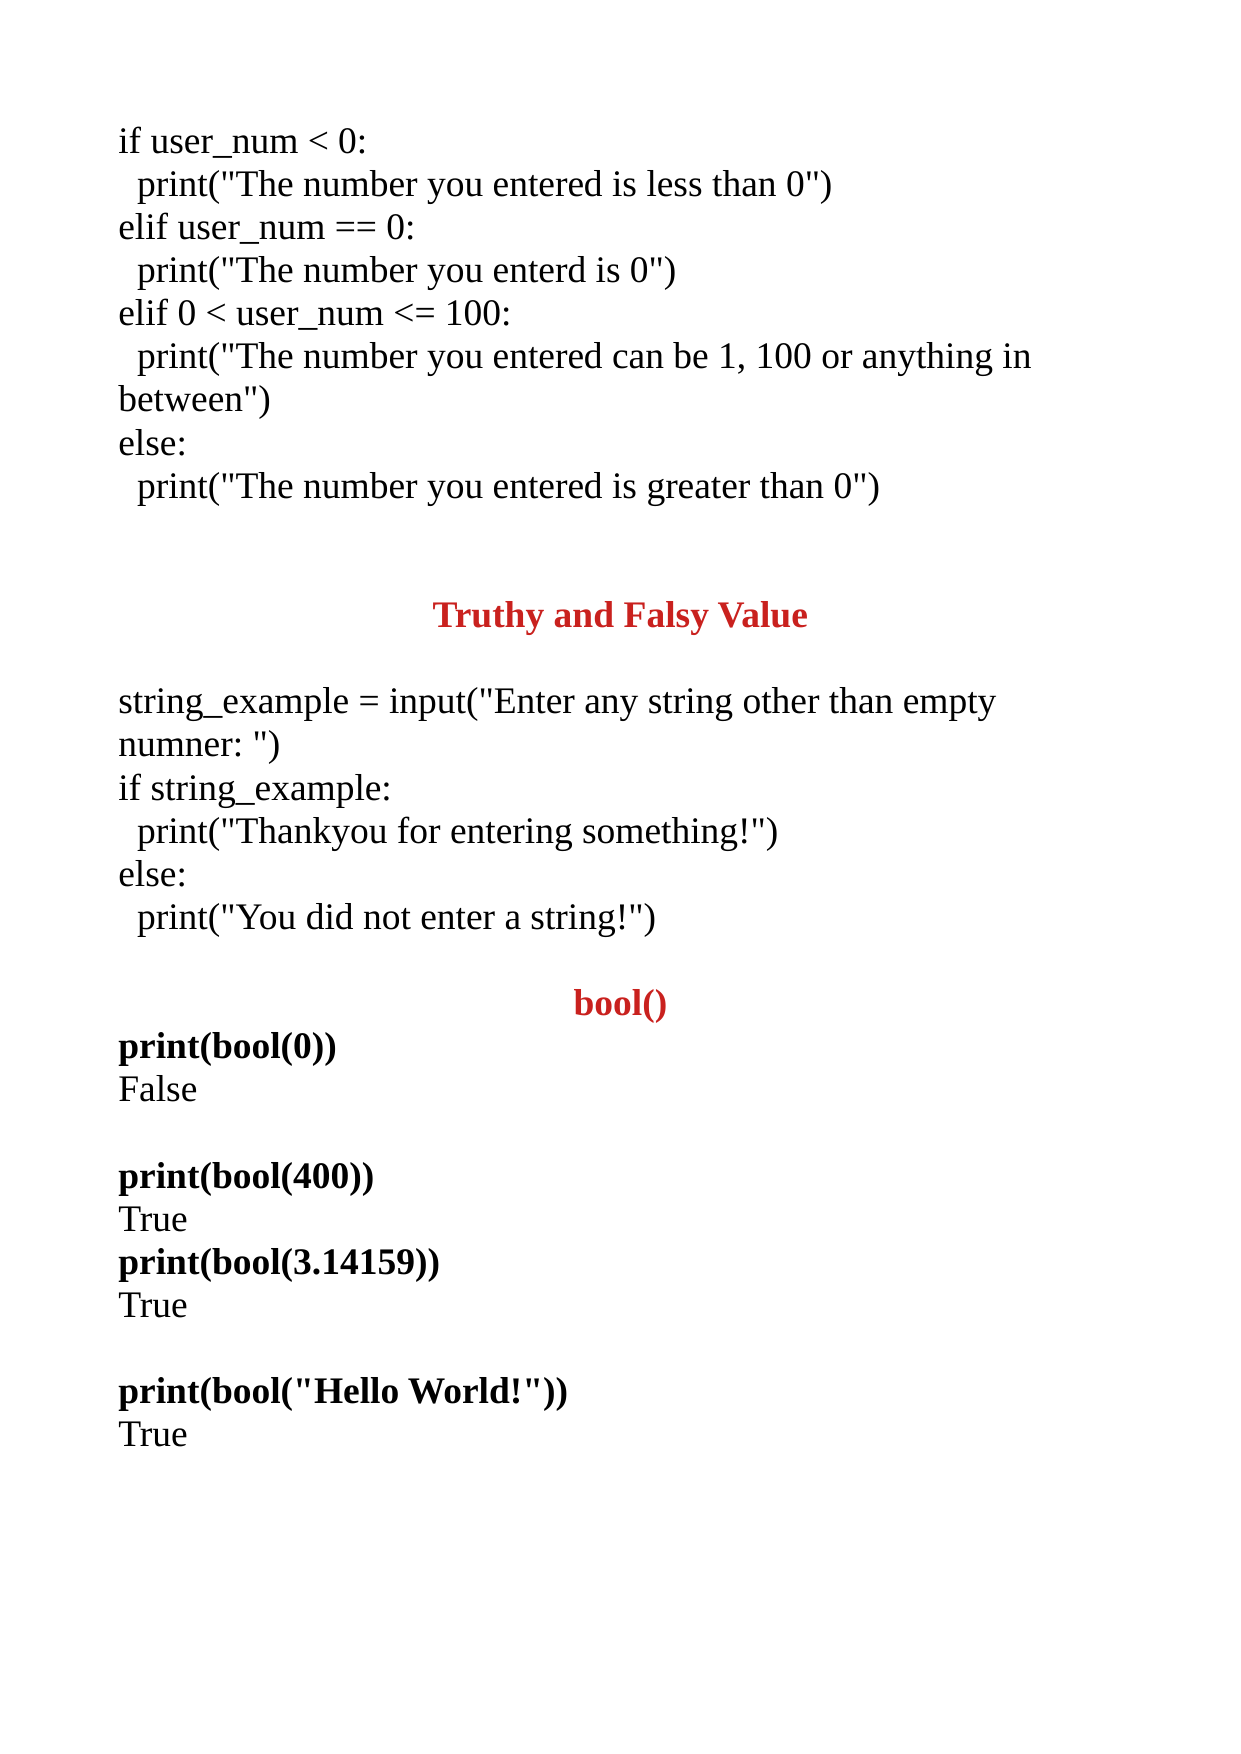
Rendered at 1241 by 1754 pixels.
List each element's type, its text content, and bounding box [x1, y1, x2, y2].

text elif 0 < user_num <= 100: [118, 291, 1122, 334]
text print("The number you enterd is 0") [118, 247, 1122, 291]
text True [118, 1282, 1122, 1326]
text print("The number you entered can be 1, 100 or anything in between") [118, 334, 1122, 420]
text True [118, 1196, 1122, 1239]
text if user_num < 0: [118, 118, 1122, 161]
text else: [118, 420, 1122, 463]
text print("You did not enter a string!") [118, 894, 1122, 937]
text Truthy and Falsy Value [118, 592, 1122, 636]
text print(bool(400)) [118, 1153, 1122, 1196]
text print(bool(3.14159)) [118, 1239, 1122, 1282]
text print("Thankyou for entering something!") [118, 808, 1122, 851]
text print(bool("Hello World!")) [118, 1369, 1122, 1412]
text string_example = input("Enter any string other than empty numner: ") [118, 679, 1122, 765]
text else: [118, 851, 1122, 894]
text bool() [118, 981, 1122, 1024]
text print("The number you entered is greater than 0") [118, 463, 1122, 506]
text elif user_num == 0: [118, 204, 1122, 247]
text if string_example: [118, 765, 1122, 808]
text print("The number you entered is less than 0") [118, 161, 1122, 204]
text print(bool(0)) [118, 1024, 1122, 1067]
text True [118, 1412, 1122, 1455]
text False [118, 1067, 1122, 1110]
